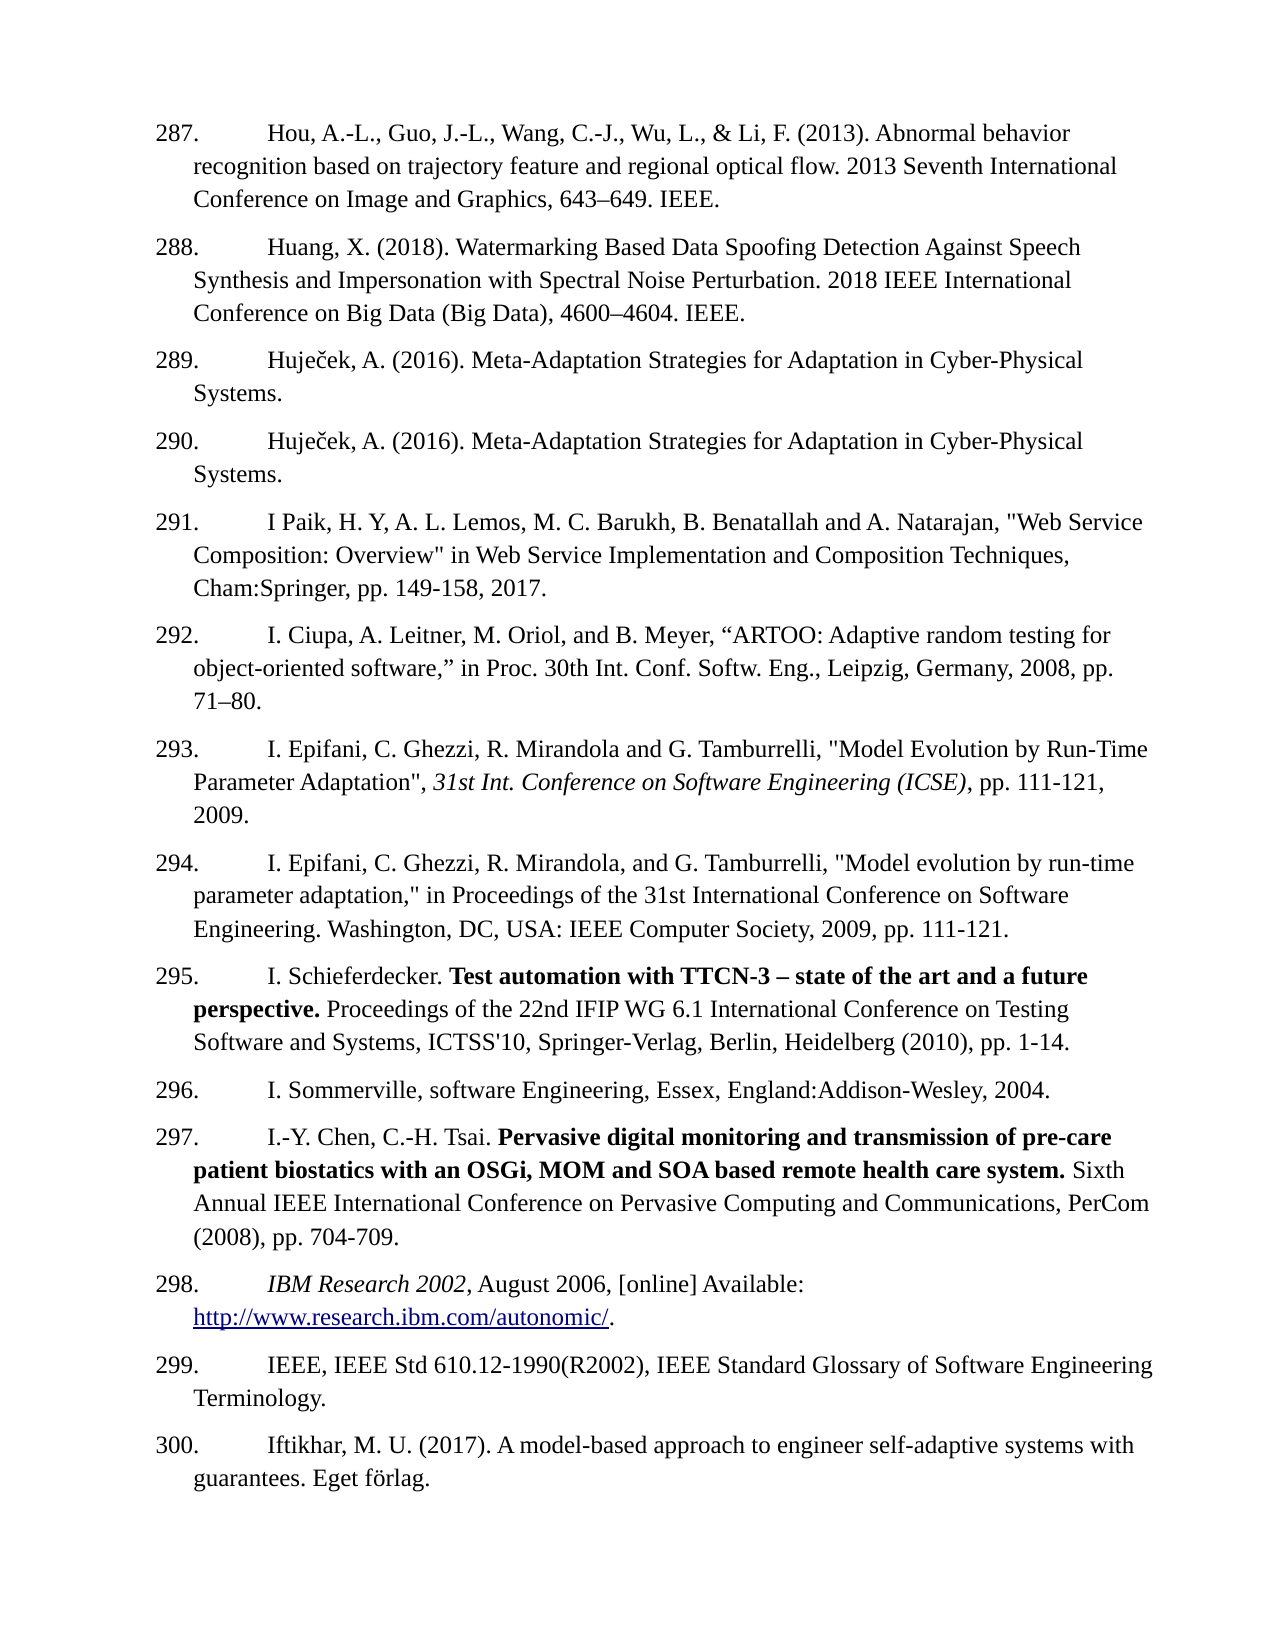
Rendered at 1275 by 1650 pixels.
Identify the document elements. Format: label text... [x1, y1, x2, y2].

list I Paik, H. Y, A. L. Lemos, M. C. Barukh, B. Benatallah and A. Natarajan, "Web Service Composition: Overview" in Web Service Implementation and Composition Techniques, Cham:Springer, pp. 149-158, 2017. [155, 507, 1157, 601]
list Huječek, A. (2016). Meta-Adaptation Strategies for Adaptation in Cyber-Physical Systems. [155, 345, 1157, 407]
list IBM Research 2002, August 2006, [online] Available: http://www.research.ibm.com/autonomic/. [155, 1269, 1157, 1331]
list I.-Y. Chen, C.-H. Tsai. Pervasive digital monitoring and transmission of pre-care patient biostatics with an OSGi, MOM and SOA based remote health care system. Sixth Annual IEEE International Conference on Pervasive Computing and Communications, PerCom (2008), pp. 704-709. [155, 1122, 1157, 1250]
list Huječek, A. (2016). Meta-Adaptation Strategies for Adaptation in Cyber-Physical Systems. [155, 426, 1157, 488]
list I. Sommerville, software Engineering, Essex, England:Addison-Wesley, 2004. [155, 1075, 1157, 1104]
list I. Schieferdecker. Test automation with TTCN-3 – state of the art and a future perspective. Proceedings of the 22nd IFIP WG 6.1 International Conference on Testing Software and Systems, ICTSS'10, Springer-Verlag, Berlin, Heidelberg (2010), pp. 1-14. [155, 961, 1157, 1056]
list Hou, A.-L., Guo, J.-L., Wang, C.-J., Wu, L., & Li, F. (2013). Abnormal behavior recognition based on trajectory feature and regional optical flow. 2013 Seventh International Conference on Image and Graphics, 643–649. IEEE. [155, 118, 1157, 213]
list IEEE, IEEE Std 610.12-1990(R2002), IEEE Standard Glossary of Software Engineering Terminology. [155, 1350, 1157, 1412]
list I. Epifani, C. Ghezzi, R. Mirandola, and G. Tamburrelli, "Model evolution by run-time parameter adaptation," in Proceedings of the 31st International Conference on Software Engineering. Washington, DC, USA: IEEE Computer Society, 2009, pp. 111-121. [155, 848, 1157, 942]
list I. Epifani, C. Ghezzi, R. Mirandola and G. Tamburrelli, "Model Evolution by Run-Time Parameter Adaptation", 31st Int. Conference on Software Engineering (ICSE), pp. 111-121, 2009. [155, 734, 1157, 829]
list Iftikhar, M. U. (2017). A model-based approach to engineer self-adaptive systems with guarantees. Eget förlag. [155, 1430, 1157, 1492]
list I. Ciupa, A. Leitner, M. Oriol, and B. Meyer, “ARTOO: Adaptive random testing for object-oriented software,” in Proc. 30th Int. Conf. Softw. Eng., Leipzig, Germany, 2008, pp. 71–80. [155, 620, 1157, 715]
list Huang, X. (2018). Watermarking Based Data Spoofing Detection Against Speech Synthesis and Impersonation with Spectral Noise Perturbation. 2018 IEEE International Conference on Big Data (Big Data), 4600–4604. IEEE. [155, 232, 1157, 327]
